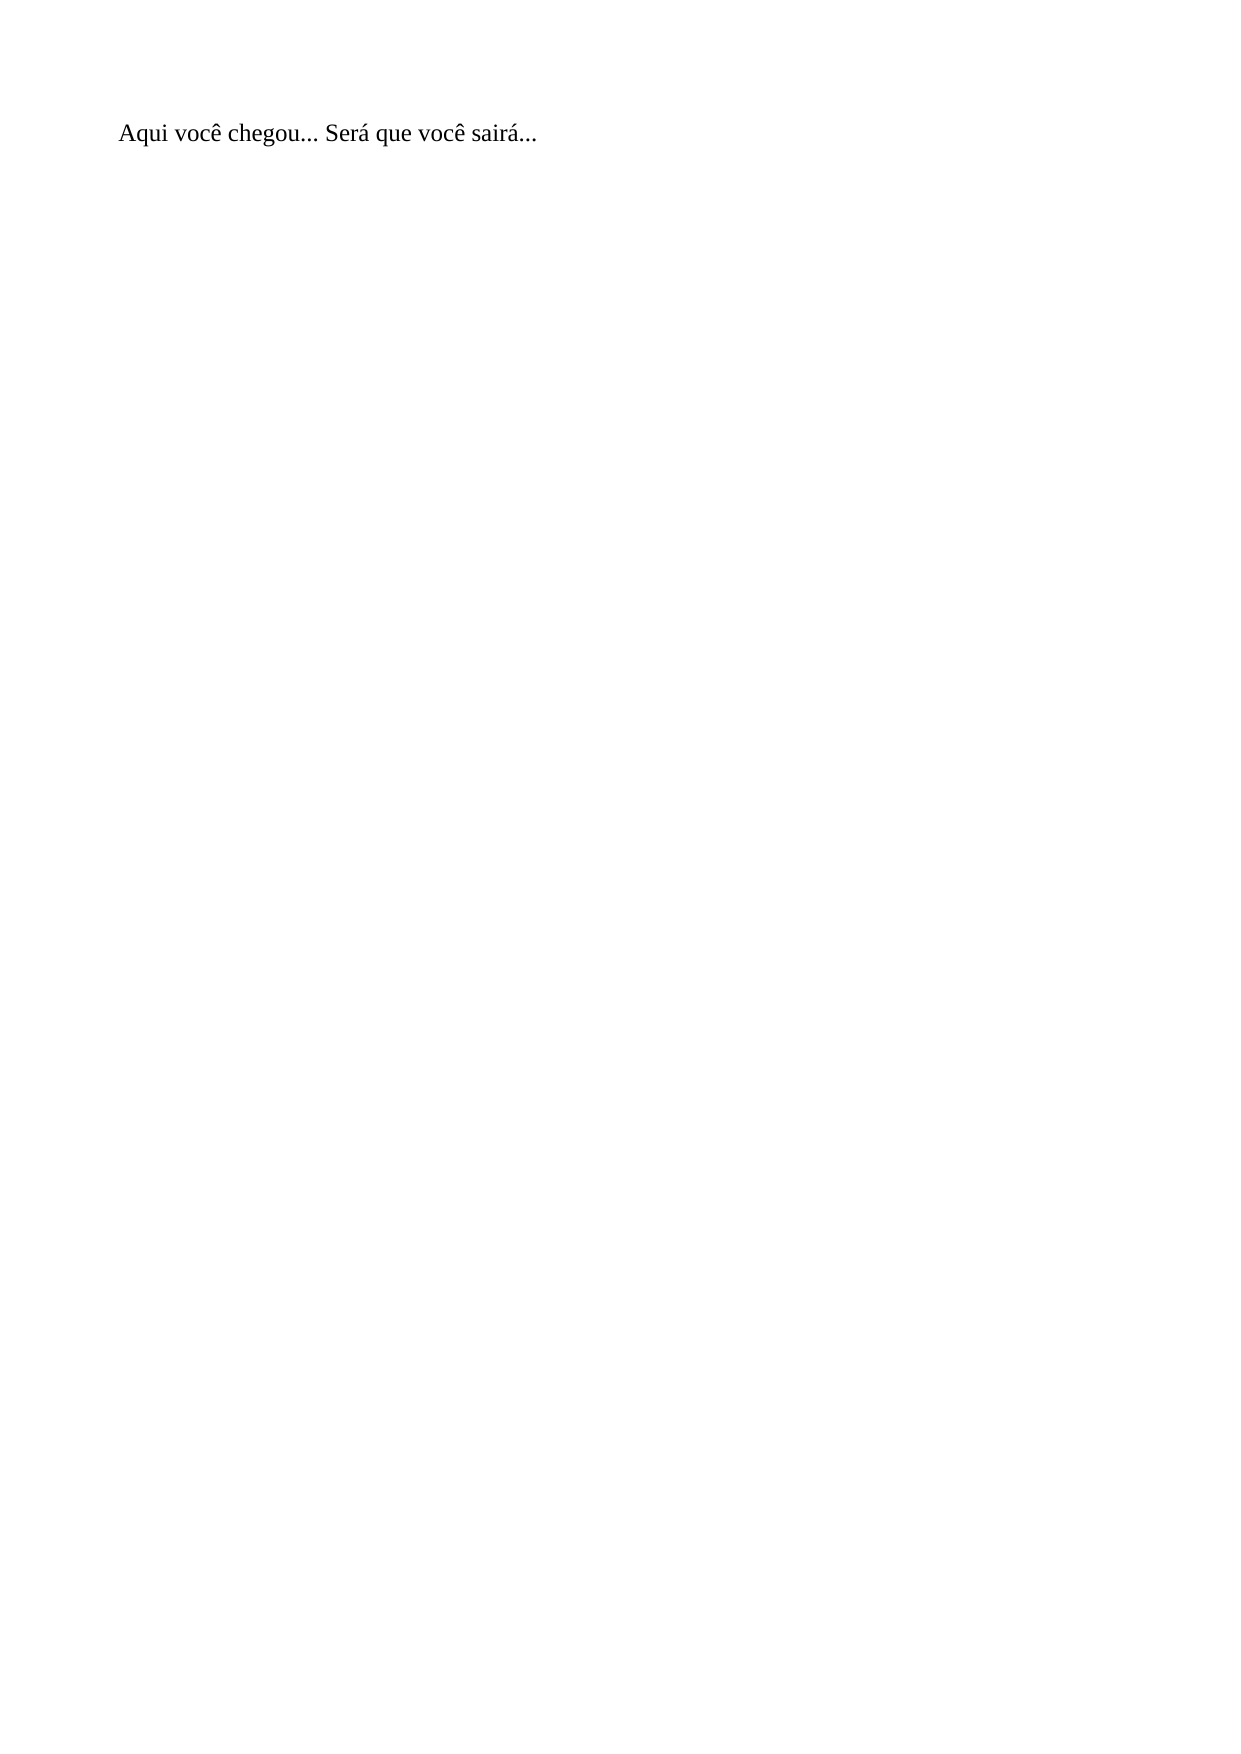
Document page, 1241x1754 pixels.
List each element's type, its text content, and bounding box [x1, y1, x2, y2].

text Aqui você chegou... Será que você sairá... [118, 118, 1122, 147]
